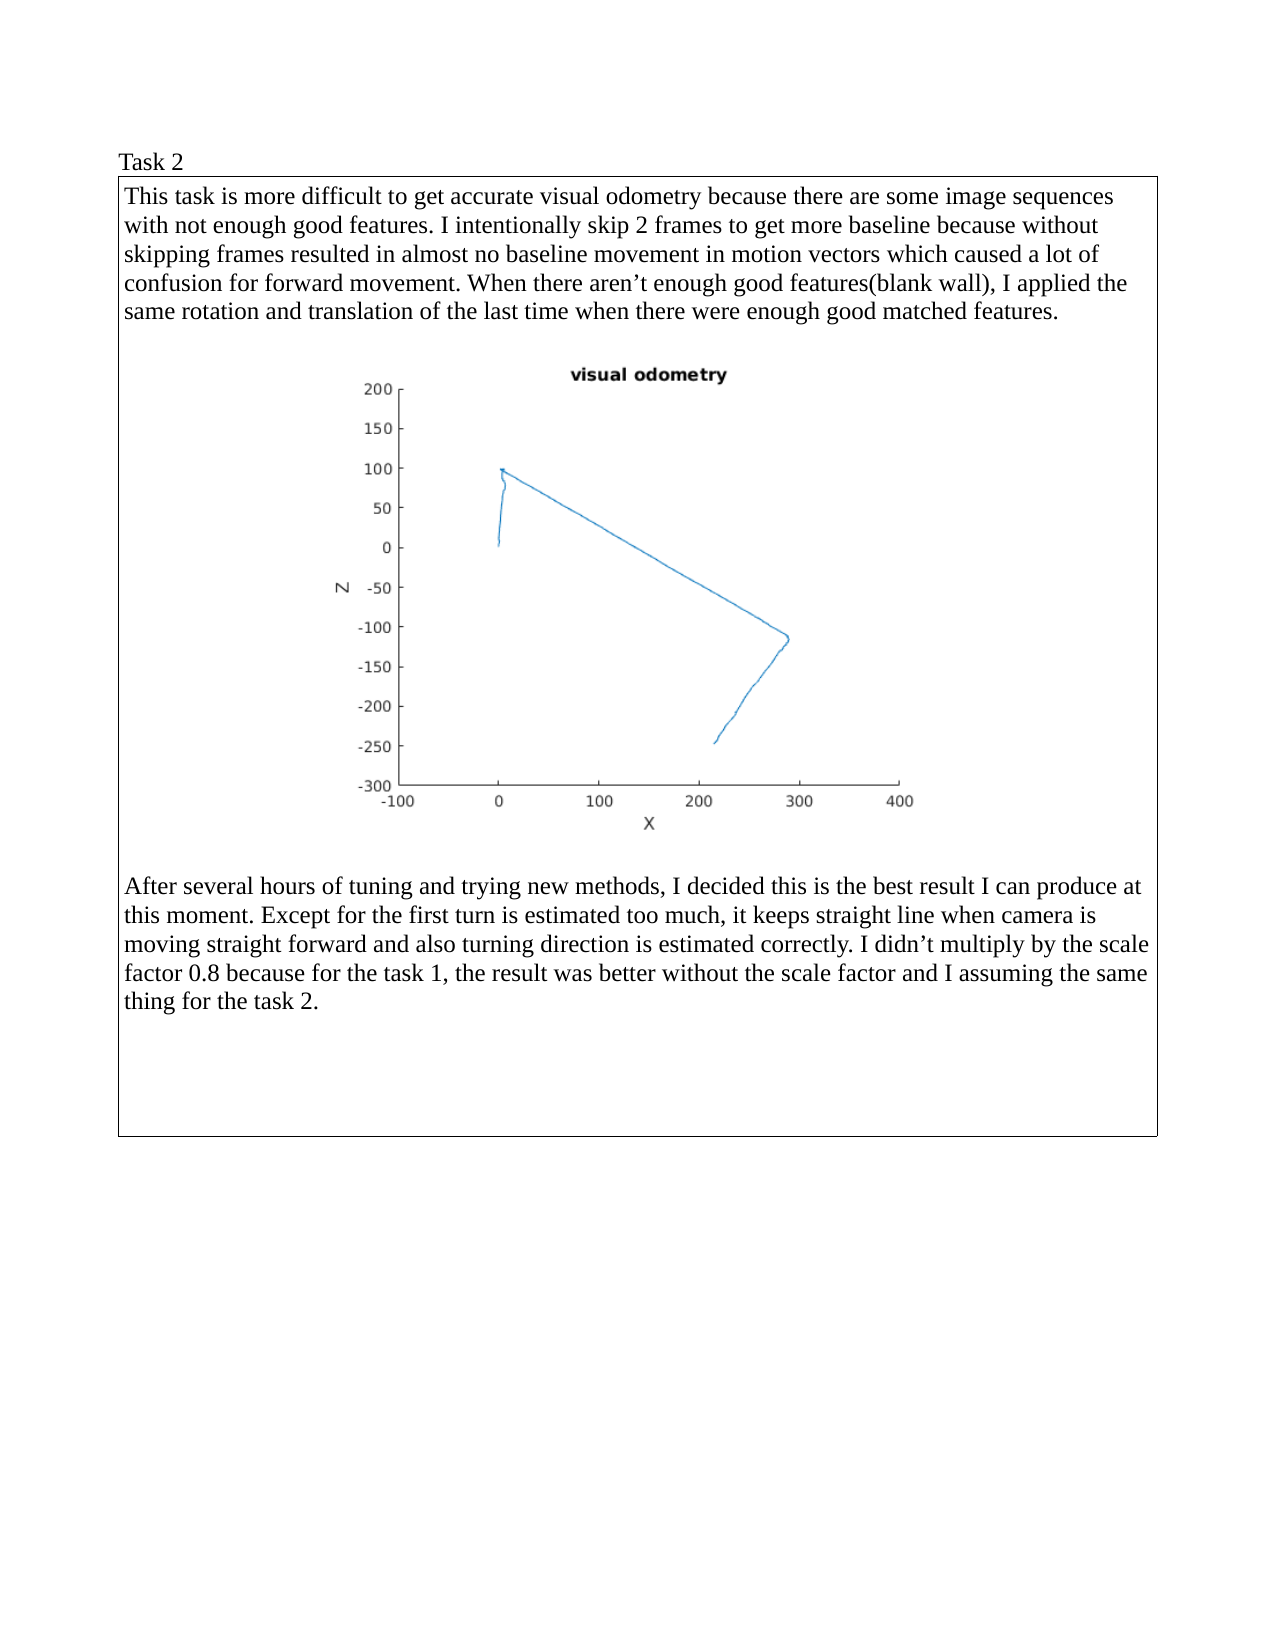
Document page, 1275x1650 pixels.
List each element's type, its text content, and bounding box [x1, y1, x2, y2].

text Task 2 [118, 147, 1157, 176]
table_header This task is more difficult to get accurate visual odometry because there are some image sequences with not enough good features. I intentionally skip 2 frames to get more baseline because without skipping frames resulted in almost no baseline movement in motion vectors which caused a lot of confusion for forward movement. When there aren’t enough good features(blank wall), I applied the same rotation and translation of the last time when there were enough good matched features. After several hours of tuning and trying new methods, I decided this is the best result I can produce at this moment. Except for the first turn is estimated too much, it keeps straight line when camera is moving straight forward and also turning direction is estimated correctly. I didn’t multiply by the scale factor 0.8 because for the task 1, the result was better without the scale factor and I assuming the same thing for the task 2. [119, 177, 1157, 1136]
picture [314, 353, 961, 839]
